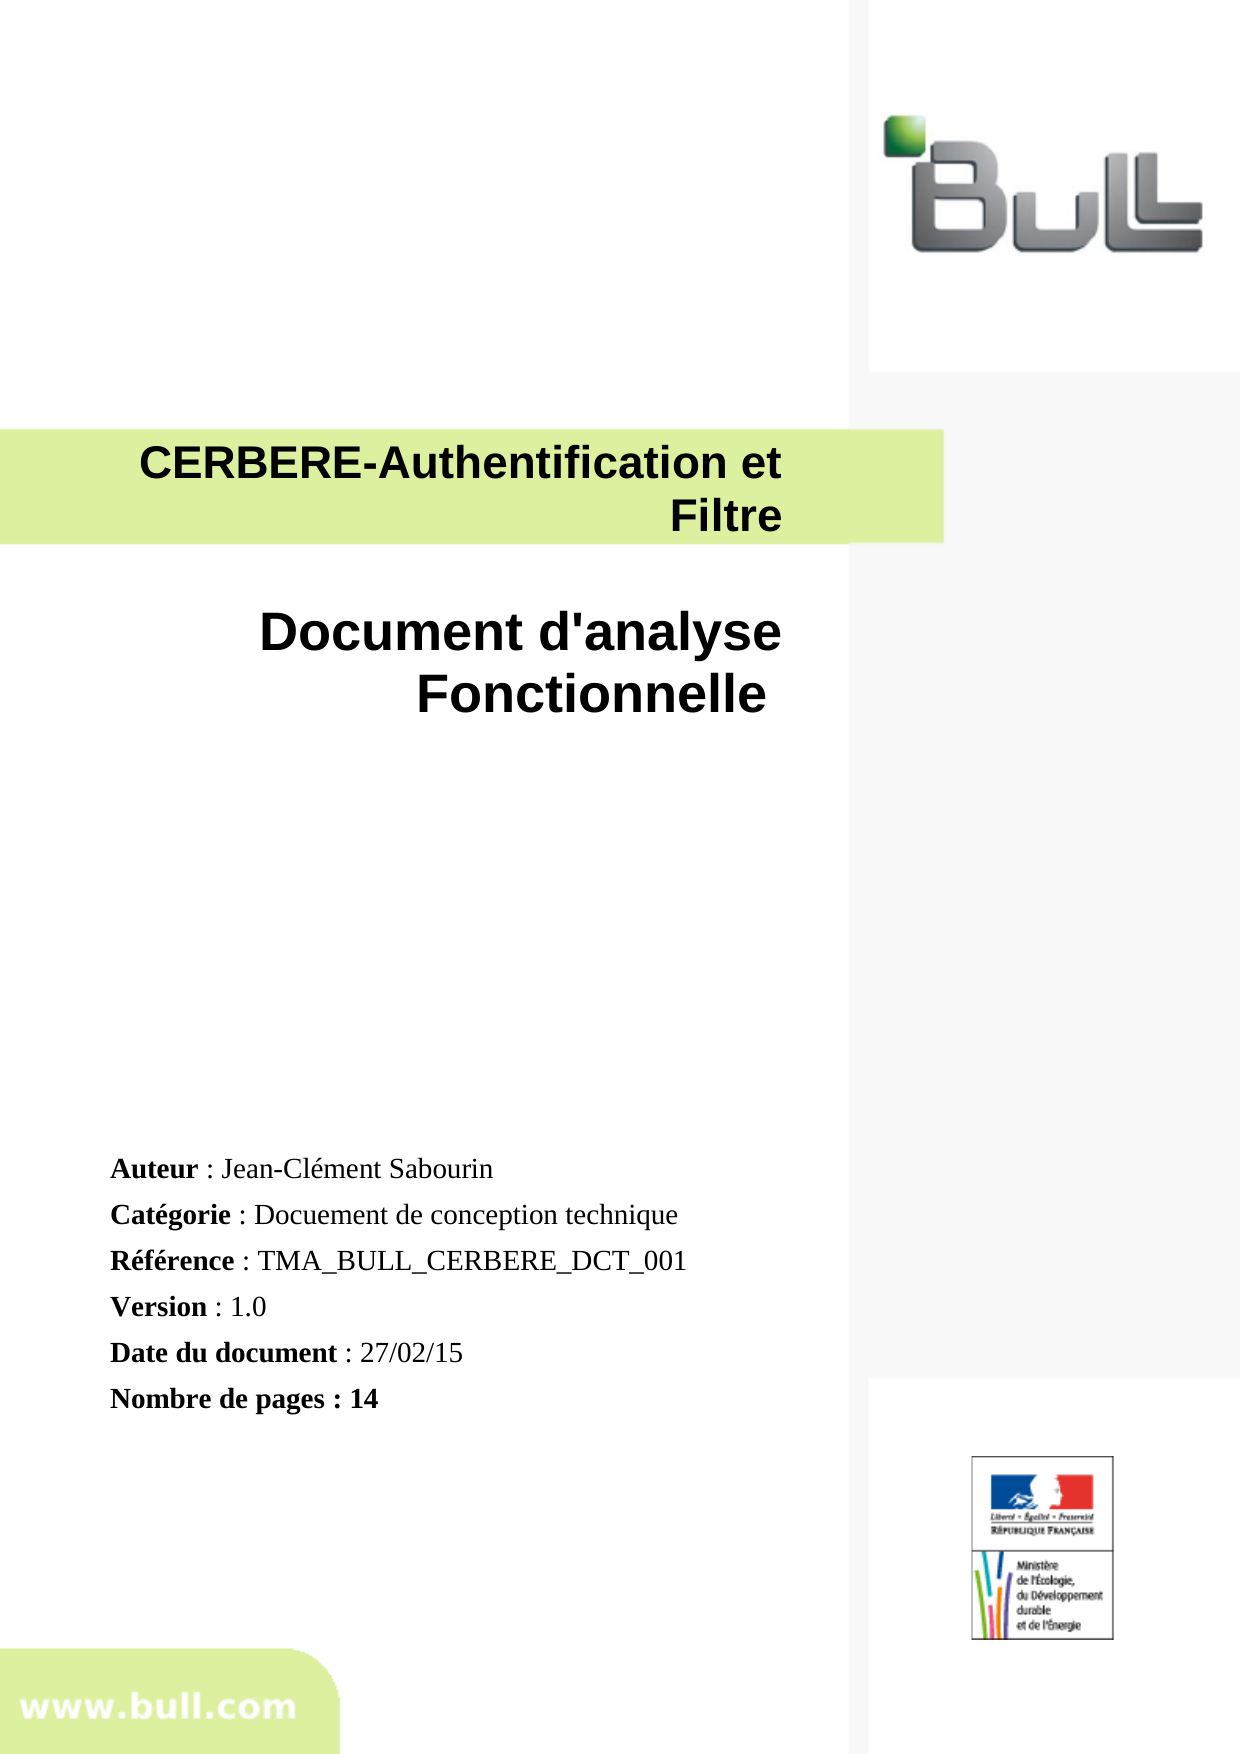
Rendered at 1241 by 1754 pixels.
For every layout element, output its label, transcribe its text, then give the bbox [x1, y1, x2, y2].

text Auteur : Jean-Clément Sabourin [110, 1151, 782, 1185]
text [943, 1428, 1142, 1666]
text Document d'analyse Fonctionnelle [110, 599, 782, 724]
picture [0, 0, 1241, 1754]
text CERBERE-Authentification et Filtre [110, 436, 782, 541]
text Date du document : 27/02/15 [110, 1336, 782, 1369]
text Catégorie : Docuement de conception technique [110, 1197, 782, 1231]
text Référence : TMA_BULL_CERBERE_DCT_001 [110, 1243, 782, 1277]
text Nombre de pages : 14 [110, 1382, 782, 1415]
text Version : 1.0 [110, 1289, 782, 1323]
